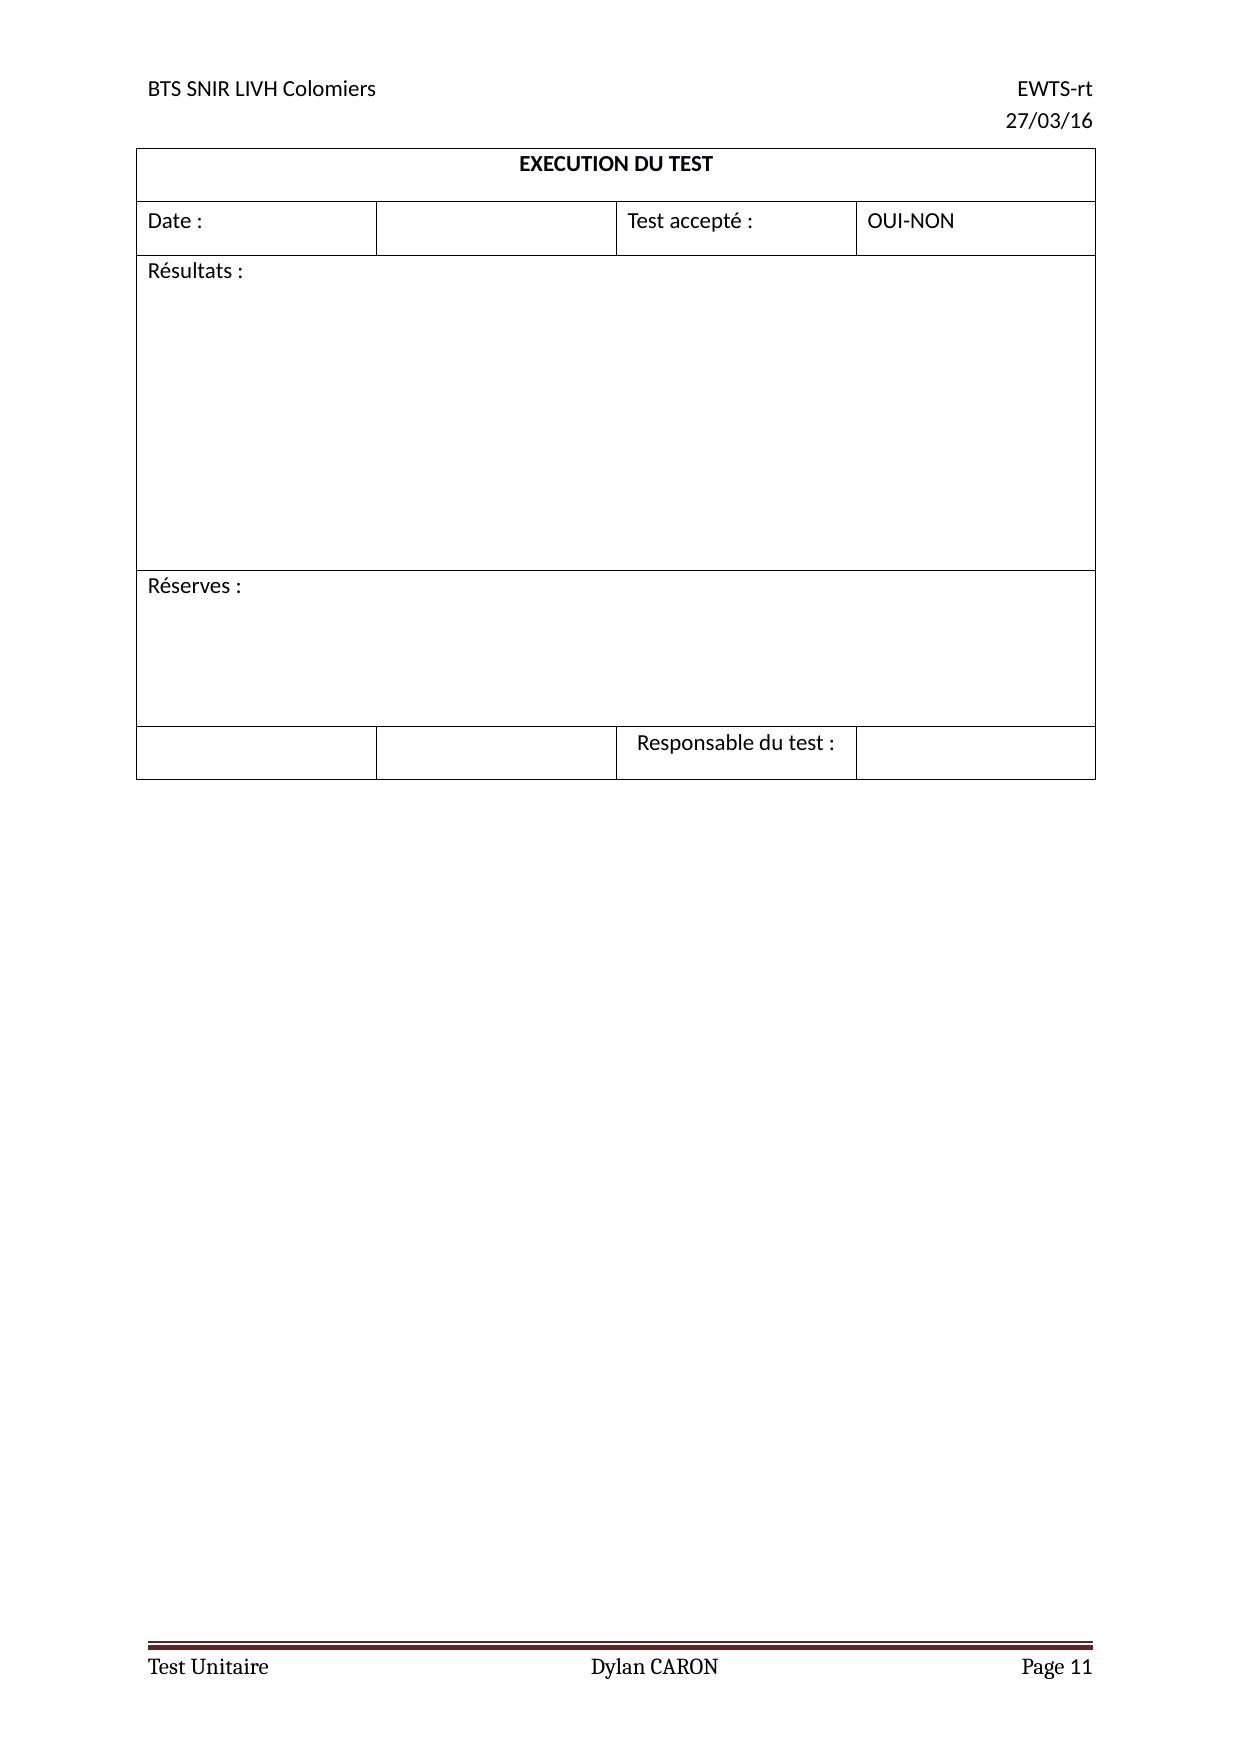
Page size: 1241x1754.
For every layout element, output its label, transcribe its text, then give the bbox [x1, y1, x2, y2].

table_cell [857, 727, 1095, 779]
table_cell Date : [137, 202, 376, 255]
table_header EXECUTION DU TEST [137, 149, 1095, 201]
table_cell Résultats : [137, 256, 1095, 570]
table_cell Réserves : [137, 571, 1095, 726]
table_cell Test accepté : [617, 202, 856, 255]
table_cell Responsable du test : [617, 727, 856, 779]
table_cell [377, 727, 616, 779]
table_cell [377, 202, 616, 255]
table_cell [137, 727, 376, 779]
table_cell OUI-NON [857, 202, 1095, 255]
